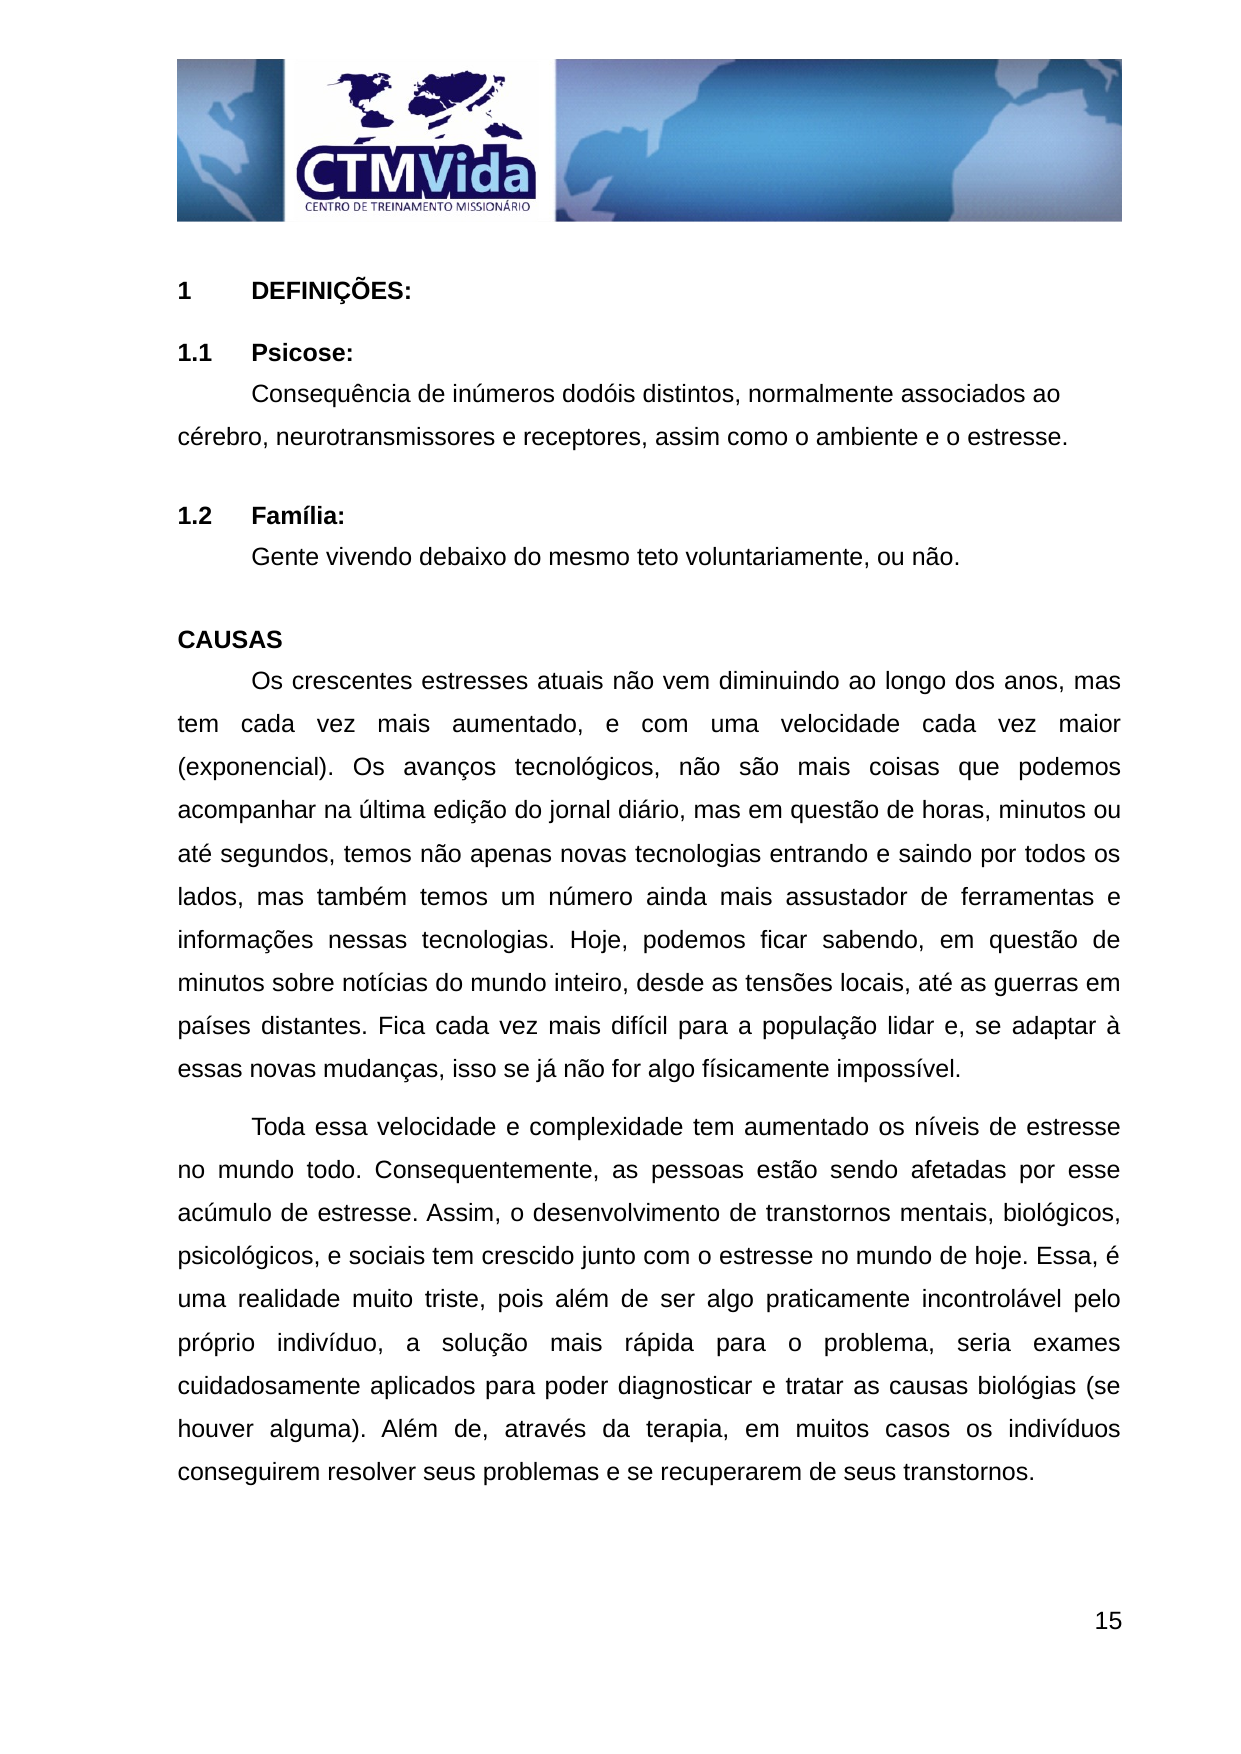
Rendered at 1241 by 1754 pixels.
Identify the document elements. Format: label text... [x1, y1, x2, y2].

text Os crescentes estresses atuais não vem diminuindo ao longo dos anos, mas tem cada vez mais aumentado, e com uma velocidade cada vez maior (exponencial). Os avanços tecnológicos, não são mais coisas que podemos acompanhar na última edição do jornal diário, mas em questão de horas, minutos ou até segundos, temos não apenas novas tecnologias entrando e saindo por todos os lados, mas também temos um número ainda mais assustador de ferramentas e informações nessas tecnologias. Hoje, podemos ficar sabendo, em questão de minutos sobre notícias do mundo inteiro, desde as tensões locais, até as guerras em países distantes. Fica cada vez mais difícil para a população lidar e, se adaptar à essas novas mudanças, isso se já não for algo físicamente impossível. [177, 666, 1122, 1083]
text Toda essa velocidade e complexidade tem aumentado os níveis de estresse no mundo todo. Consequentemente, as pessoas estão sendo afetadas por esse acúmulo de estresse. Assim, o desenvolvimento de transtornos mentais, biológicos, psicológicos, e sociais tem crescido junto com o estresse no mundo de hoje. Essa, é uma realidade muito triste, pois além de ser algo praticamente incontrolável pelo próprio indivíduo, a solução mais rápida para o problema, seria exames cuidadosamente aplicados para poder diagnosticar e tratar as causas biológias (se houver alguma). Além de, através da terapia, em muitos casos os indivíduos conseguirem resolver seus problemas e se recuperarem de seus transtornos. [177, 1112, 1122, 1486]
subtitle Causas [177, 625, 1122, 654]
subtitle 1.2 Família: [177, 501, 1122, 530]
subtitle 1 Definições: [177, 276, 1122, 305]
subtitle 1.1 Psicose: [177, 338, 1122, 367]
text Gente vivendo debaixo do mesmo teto voluntariamente, ou não. [177, 542, 1122, 571]
picture [177, 59, 1122, 222]
text Consequência de inúmeros dodóis distintos, normalmente associados ao cérebro, neurotransmissores e receptores, assim como o ambiente e o estresse. [177, 379, 1122, 451]
